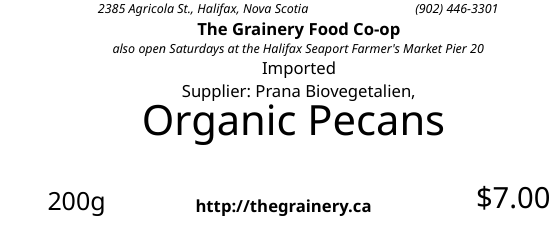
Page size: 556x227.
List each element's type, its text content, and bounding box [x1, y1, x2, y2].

table_cell Imported Supplier: Prana Biovegetalien, Organic Pecans [47, 57, 550, 175]
table_header 2385 Agricola St., Halifax, Nova Scotia (902) 446-3301 The Grainery Food Co-op also open Saturdays at the Halifax Seaport Farmer's Market Pier 20 [47, 0, 550, 57]
table_cell http://thegrainery.ca [151, 175, 415, 217]
table_cell $7.00 [415, 175, 550, 217]
table_cell 200g [47, 175, 151, 217]
